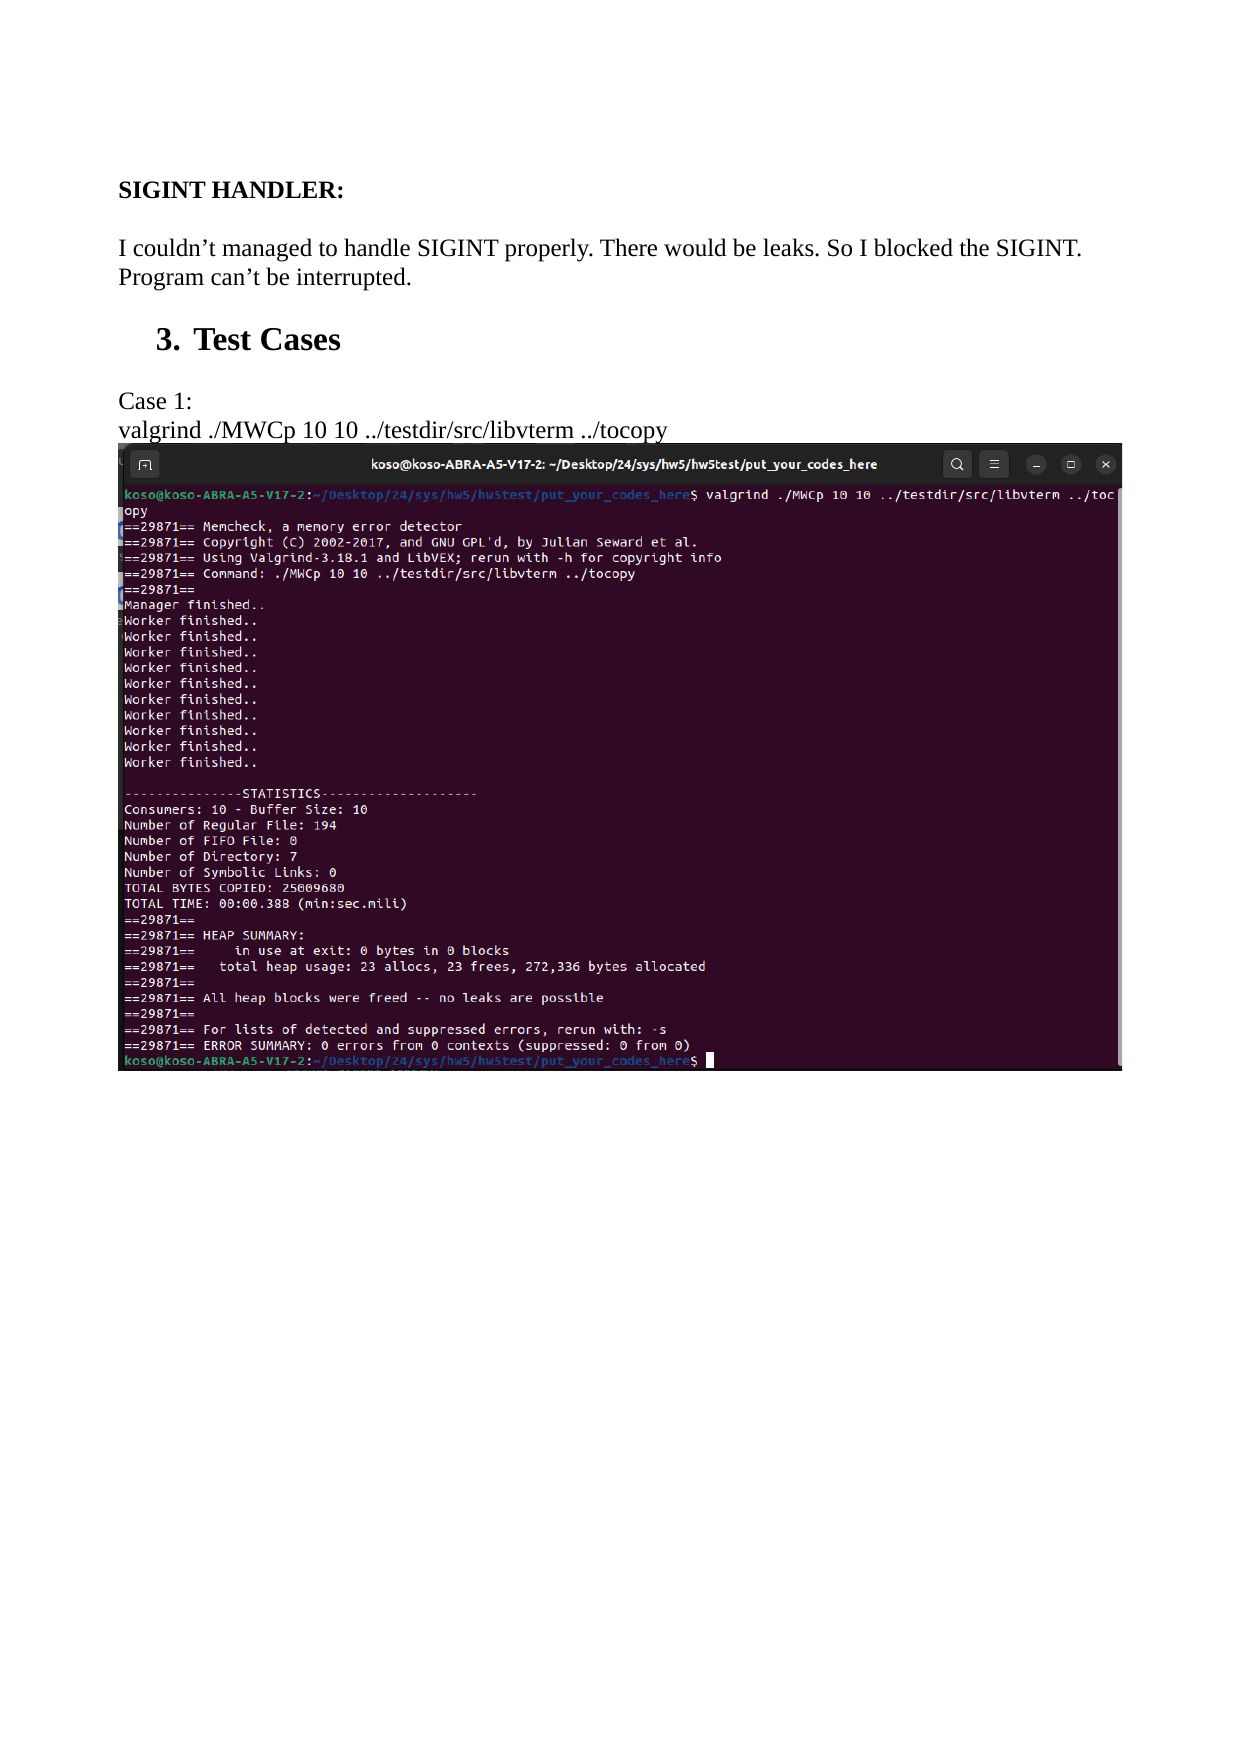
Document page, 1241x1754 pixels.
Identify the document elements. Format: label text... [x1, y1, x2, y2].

text SIGINT HANDLER: [118, 176, 1122, 204]
list Test Cases [156, 319, 1122, 358]
text I couldn’t managed to handle SIGINT properly. There would be leaks. So I blocked the SIGINT. Program can’t be interrupted. [118, 233, 1122, 291]
text valgrind ./MWCp 10 10 ../testdir/src/libvterm ../tocopy [118, 415, 1122, 443]
text Case 1: [118, 386, 1122, 415]
picture [118, 443, 1123, 1071]
